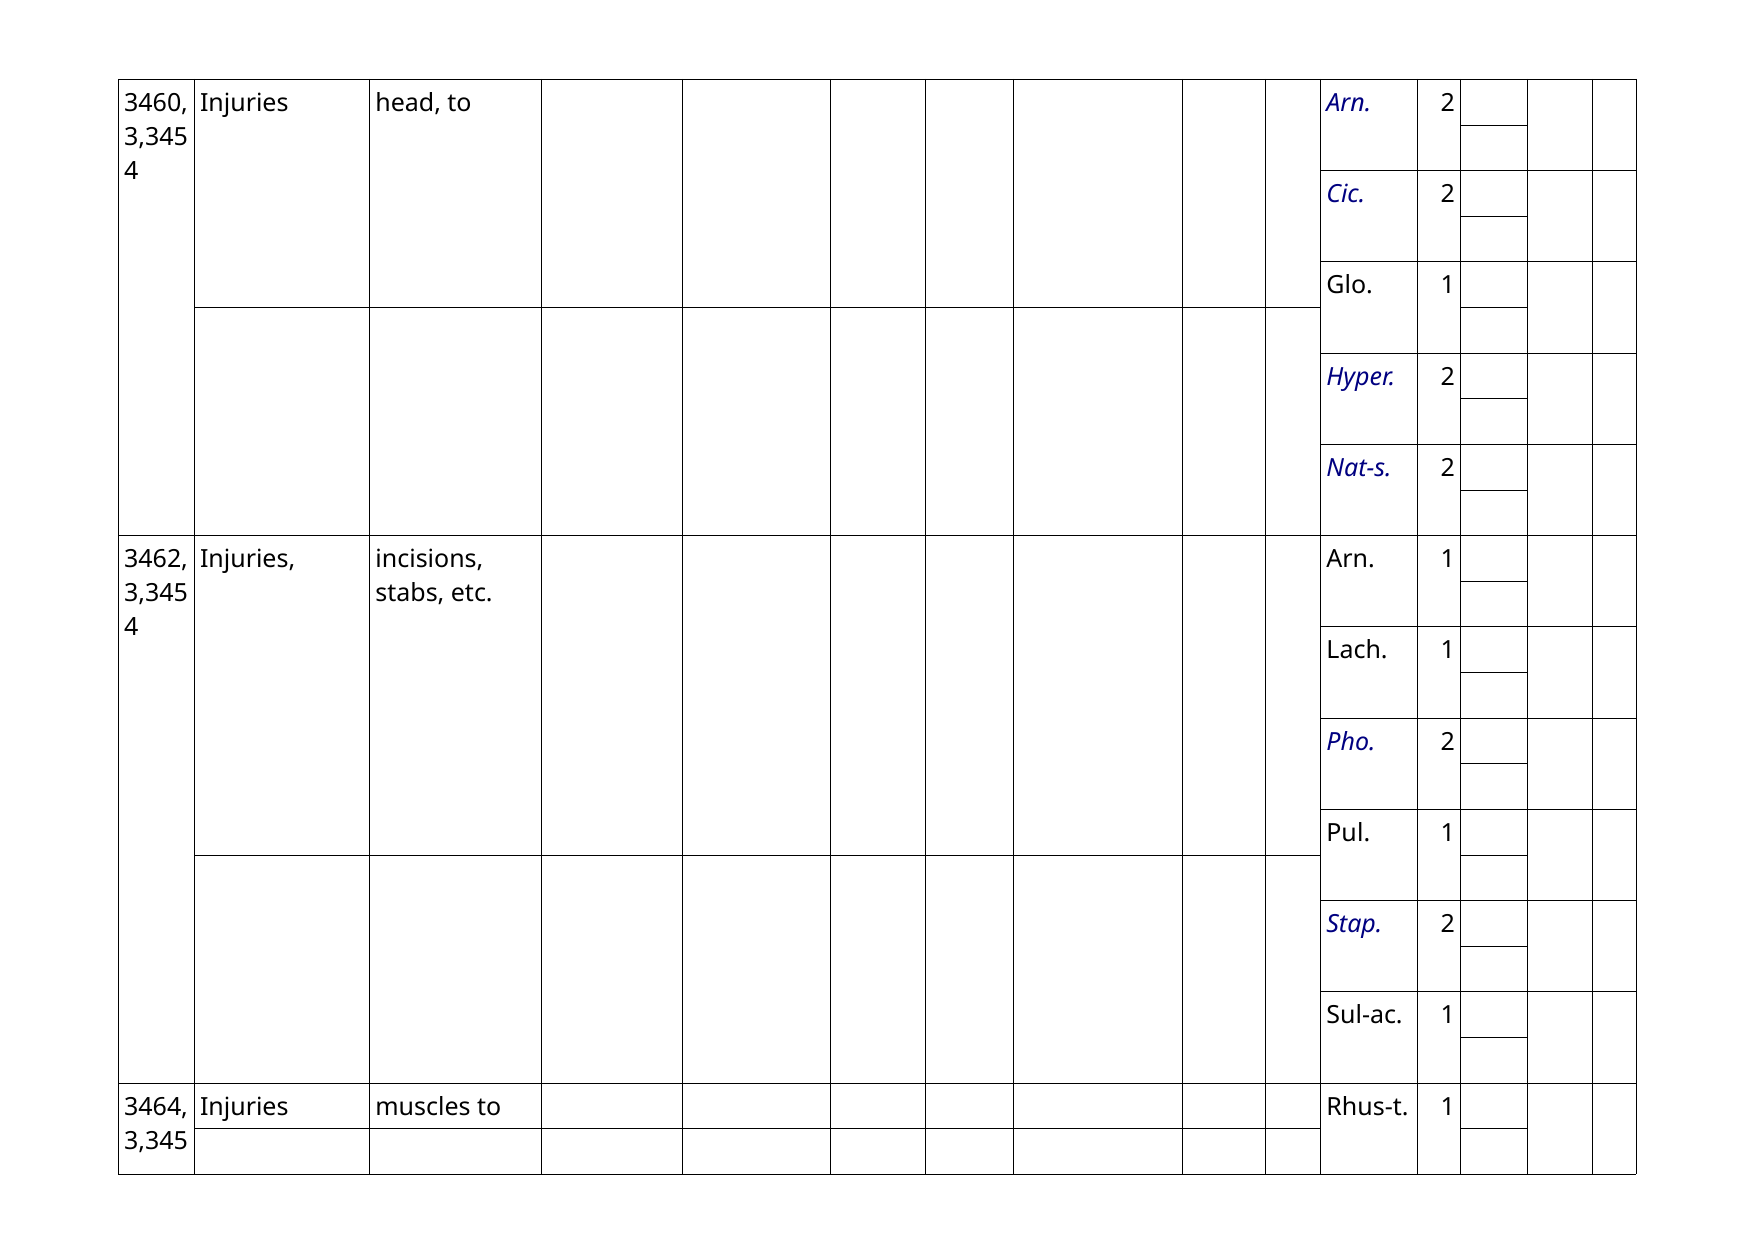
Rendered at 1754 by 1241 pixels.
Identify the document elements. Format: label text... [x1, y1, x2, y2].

table_cell [926, 856, 1013, 1083]
table_cell Lach. [1321, 627, 1417, 718]
table_cell [1528, 445, 1592, 535]
table_cell [1461, 80, 1527, 124]
table_cell [1461, 1129, 1527, 1174]
table_cell [195, 308, 369, 535]
table_cell 1 [1418, 262, 1460, 353]
table_cell [1266, 1129, 1320, 1174]
table_cell [831, 856, 925, 1083]
table_cell [542, 1084, 682, 1128]
table_cell [1593, 262, 1636, 353]
table_cell [1528, 901, 1592, 991]
table_cell Glo. [1321, 262, 1417, 353]
table_cell [1461, 1084, 1527, 1128]
table_cell [1593, 171, 1636, 261]
table_cell 2 [1418, 901, 1460, 991]
table_cell [1183, 856, 1265, 1083]
table_cell 1 [1418, 992, 1460, 1083]
table_cell 1 [1418, 536, 1460, 626]
table_cell Sul-ac. [1321, 992, 1417, 1083]
table_cell [542, 80, 682, 307]
table_cell [1461, 491, 1527, 535]
table_cell [831, 1084, 925, 1128]
table_cell [1528, 1084, 1592, 1174]
table_cell Arn. [1321, 80, 1417, 170]
table_cell [1593, 992, 1636, 1083]
table_cell [1461, 445, 1527, 489]
table_cell [1183, 536, 1265, 854]
table_cell [370, 856, 541, 1083]
table_cell [195, 856, 369, 1083]
table_cell Cic. [1321, 171, 1417, 261]
table_cell [1593, 719, 1636, 809]
table_cell [683, 1084, 830, 1128]
table_cell [1461, 262, 1527, 307]
table_cell [1593, 536, 1636, 626]
table_cell [1461, 947, 1527, 991]
table_cell 1 [1418, 810, 1460, 900]
table_cell [926, 308, 1013, 535]
table_cell [683, 308, 830, 535]
table_cell [1528, 719, 1592, 809]
table_cell [1461, 992, 1527, 1037]
table_cell [831, 536, 925, 854]
table_cell [1461, 856, 1527, 900]
table_cell Stap. [1321, 901, 1417, 991]
table_cell [1461, 354, 1527, 398]
table_cell [1461, 810, 1527, 854]
table_cell [1014, 856, 1182, 1083]
table_cell Nat-s. [1321, 445, 1417, 535]
table_cell [195, 1129, 369, 1174]
table_cell head, to [370, 80, 541, 307]
table_cell [1593, 1084, 1636, 1174]
table_cell [370, 1129, 541, 1174]
table_cell [1461, 582, 1527, 626]
table_cell [1183, 308, 1265, 535]
table_cell [370, 308, 541, 535]
table_cell 2 [1418, 719, 1460, 809]
table_cell [1528, 810, 1592, 900]
table_cell [1183, 80, 1265, 307]
table_cell [1266, 856, 1320, 1083]
table_cell Injuries [195, 1084, 369, 1128]
table_cell [1461, 536, 1527, 581]
table_cell [1593, 445, 1636, 535]
table_cell [683, 1129, 830, 1174]
table_cell 1 [1418, 627, 1460, 718]
table_cell [1593, 354, 1636, 444]
table_cell 1 [1418, 1084, 1460, 1174]
table_cell [1528, 627, 1592, 718]
table_cell 3460,3,3454 [119, 80, 194, 535]
table_cell [831, 308, 925, 535]
table_cell 3462,3,3454 [119, 536, 194, 1083]
table_cell [1266, 308, 1320, 535]
table_cell Pul. [1321, 810, 1417, 900]
table_cell Rhus-t. [1321, 1084, 1417, 1174]
table_cell [1528, 354, 1592, 444]
table_cell [926, 1084, 1013, 1128]
table_cell [1266, 536, 1320, 854]
table_cell [1461, 171, 1527, 216]
table_cell Arn. [1321, 536, 1417, 626]
table_cell 2 [1418, 80, 1460, 170]
table_cell Hyper. [1321, 354, 1417, 444]
table_cell [1461, 764, 1527, 809]
table_cell [683, 856, 830, 1083]
table_cell [926, 1129, 1013, 1174]
table_cell [926, 536, 1013, 854]
table_cell [1461, 308, 1527, 353]
table_cell [831, 1129, 925, 1174]
table_cell Pho. [1321, 719, 1417, 809]
table_cell [542, 1129, 682, 1174]
table_cell 2 [1418, 354, 1460, 444]
table_cell [683, 80, 830, 307]
table_cell [1266, 1084, 1320, 1128]
table_cell [831, 80, 925, 307]
table_cell 3464,3,345 [119, 1084, 194, 1174]
table_cell [1266, 80, 1320, 307]
table_cell [1461, 399, 1527, 444]
table_cell [1014, 536, 1182, 854]
table_cell [1593, 627, 1636, 718]
table_cell Injuries [195, 80, 369, 307]
table_cell muscles to [370, 1084, 541, 1128]
table_cell [1014, 80, 1182, 307]
table_cell [1014, 1084, 1182, 1128]
table_cell [1461, 126, 1527, 170]
table_cell [1014, 1129, 1182, 1174]
table_cell [1528, 262, 1592, 353]
table_cell [1461, 673, 1527, 718]
table_cell [1528, 80, 1592, 170]
table_cell 2 [1418, 171, 1460, 261]
table_cell 2 [1418, 445, 1460, 535]
table_cell [1593, 80, 1636, 170]
table_cell incisions, stabs, etc. [370, 536, 541, 854]
table_cell [1528, 992, 1592, 1083]
table_cell Injuries, [195, 536, 369, 854]
table_cell [1528, 536, 1592, 626]
table_cell [1593, 810, 1636, 900]
table_cell [542, 536, 682, 854]
table_cell [683, 536, 830, 854]
table_cell [1461, 627, 1527, 672]
table_cell [542, 308, 682, 535]
table_cell [1461, 719, 1527, 763]
table_cell [926, 80, 1013, 307]
table_cell [1183, 1084, 1265, 1128]
table_cell [1014, 308, 1182, 535]
table_cell [1593, 901, 1636, 991]
table_cell [1183, 1129, 1265, 1174]
table_cell [1461, 1038, 1527, 1083]
table_cell [1461, 901, 1527, 946]
table_cell [1461, 217, 1527, 261]
table_cell [542, 856, 682, 1083]
table_cell [1528, 171, 1592, 261]
